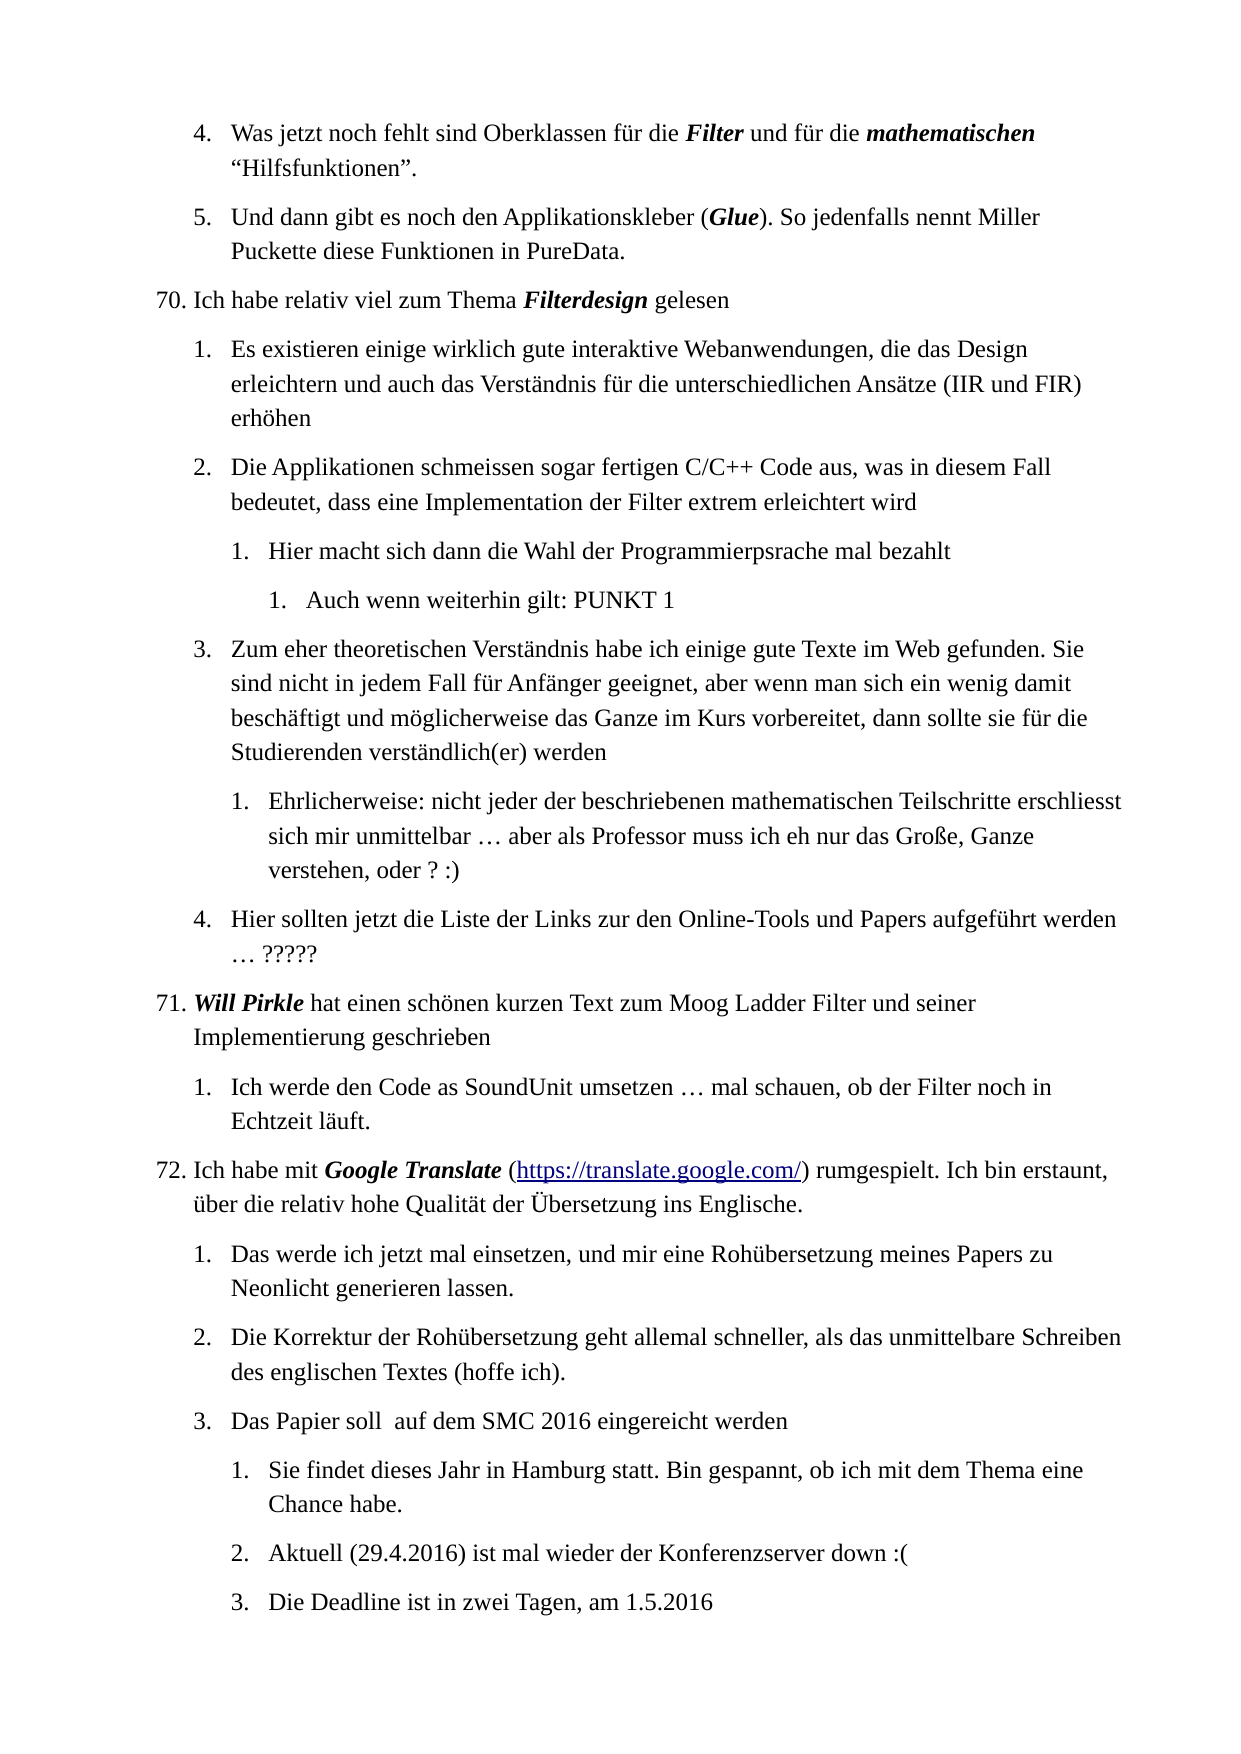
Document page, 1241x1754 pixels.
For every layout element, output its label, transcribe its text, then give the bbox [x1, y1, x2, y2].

list Hier macht sich dann die Wahl der Programmierpsrache mal bezahlt [231, 536, 1122, 564]
list Ehrlicherweise: nicht jeder der beschriebenen mathematischen Teilschritte erschliesst sich mir unmittelbar … aber als Professor muss ich eh nur das Große, Ganze verstehen, oder ? :) [231, 786, 1122, 884]
list Sie findet dieses Jahr in Hamburg statt. Bin gespannt, ob ich mit dem Thema eine Chance habe. [231, 1455, 1122, 1518]
list Aktuell (29.4.2016) ist mal wieder der Konferenzserver down :( [231, 1538, 1122, 1567]
list Das Papier soll auf dem SMC 2016 eingereicht werden [193, 1406, 1122, 1434]
list Die Deadline ist in zwei Tagen, am 1.5.2016 [231, 1587, 1122, 1616]
list Es existieren einige wirklich gute interaktive Webanwendungen, die das Design erleichtern und auch das Verständnis für die unterschiedlichen Ansätze (IIR und FIR) erhöhen [193, 334, 1122, 432]
list Zum eher theoretischen Verständnis habe ich einige gute Texte im Web gefunden. Sie sind nicht in jedem Fall für Anfänger geeignet, aber wenn man sich ein wenig damit beschäftigt und möglicherweise das Ganze im Kurs vorbereitet, dann sollte sie für die Studierenden verständlich(er) werden [193, 634, 1122, 766]
list Ich habe mit Google Translate (https://translate.google.com/) rumgespielt. Ich bin erstaunt, über die relativ hohe Qualität der Übersetzung ins Englische. [156, 1155, 1122, 1218]
list Auch wenn weiterhin gilt: PUNKT 1 [268, 585, 1122, 614]
list Hier sollten jetzt die Liste der Links zur den Online-Tools und Papers aufgeführt werden … ????? [193, 904, 1122, 968]
list Ich werde den Code as SoundUnit umsetzen … mal schauen, ob der Filter noch in Echtzeit läuft. [193, 1072, 1122, 1135]
list Die Korrektur der Rohübersetzung geht allemal schneller, als das unmittelbare Schreiben des englischen Textes (hoffe ich). [193, 1322, 1122, 1385]
list Ich habe relativ viel zum Thema Filterdesign gelesen [156, 285, 1122, 314]
list Das werde ich jetzt mal einsetzen, und mir eine Rohübersetzung meines Papers zu Neonlicht generieren lassen. [193, 1239, 1122, 1302]
list Und dann gibt es noch den Applikationskleber (Glue). So jedenfalls nennt Miller Puckette diese Funktionen in PureData. [193, 202, 1122, 265]
list Was jetzt noch fehlt sind Oberklassen für die Filter und für die mathematischen “Hilfsfunktionen”. [193, 118, 1122, 181]
list Die Applikationen schmeissen sogar fertigen C/C++ Code aus, was in diesem Fall bedeutet, dass eine Implementation der Filter extrem erleichtert wird [193, 452, 1122, 516]
list Will Pirkle hat einen schönen kurzen Text zum Moog Ladder Filter und seiner Implementierung geschrieben [156, 988, 1122, 1051]
